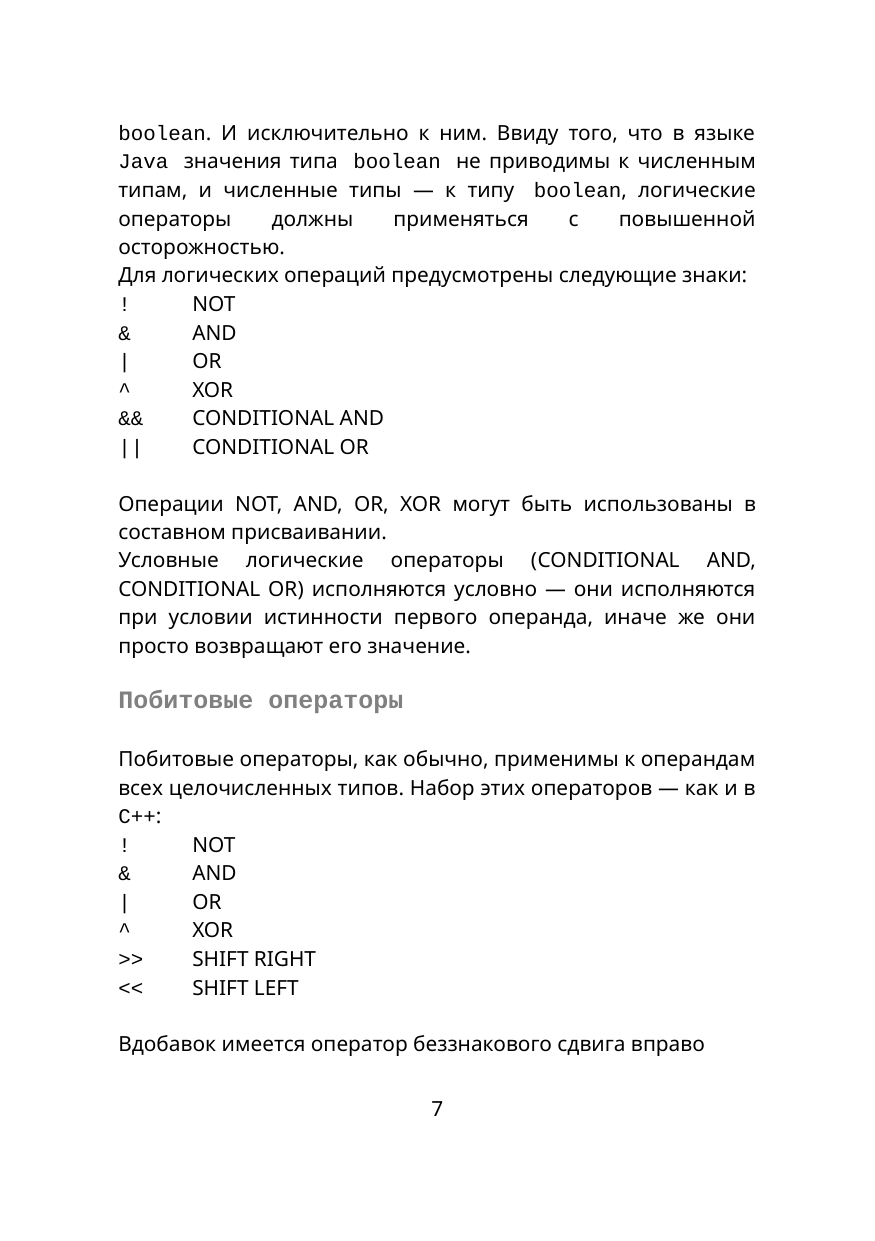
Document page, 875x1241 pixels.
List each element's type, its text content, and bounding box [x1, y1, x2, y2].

text ^ XOR [118, 916, 756, 944]
text & AND [118, 318, 756, 346]
text && CONDITIONAL AND [118, 403, 756, 432]
text ! NOT [118, 289, 756, 318]
text >> SHIFT RIGHT [118, 944, 756, 973]
text & AND [118, 858, 756, 887]
text << SHIFT LEFT [118, 973, 756, 1001]
text ^ XOR [118, 375, 756, 403]
text Операции NOT, AND, OR, XOR могут быть использованы в составном присваивании. [118, 489, 756, 546]
text Побитовые операторы [118, 688, 756, 716]
text ! NOT [118, 830, 756, 858]
text || CONDITIONAL OR [118, 432, 756, 460]
text | OR [118, 887, 756, 916]
text | OR [118, 346, 756, 375]
text Побитовые операторы, как обычно, применимы к операндам всех целочисленных типов. Набор этих операторов — как и в C++: [118, 744, 756, 830]
text Вдобавок имеется оператор беззнакового сдвига вправо [118, 1029, 756, 1058]
text boolean. И исключительно к ним. Ввиду того, что в языке Java значения типа boolean не приводимы к численным типам, и численные типы — к типу boolean, логические операторы должны применяться с повышенной осторожностью. [118, 118, 756, 261]
text Условные логические операторы (CONDITIONAL AND, CONDITIONAL OR) исполняются условно — они исполняются при условии истинности первого операнда, иначе же они просто возвращают его значение. [118, 546, 756, 659]
text Для логических операций предусмотрены следующие знаки: [118, 261, 756, 289]
